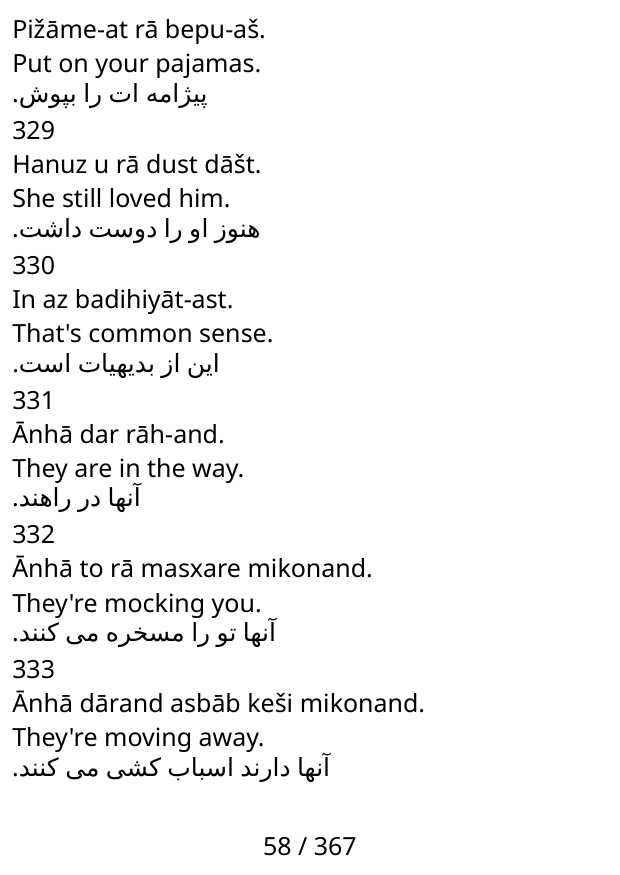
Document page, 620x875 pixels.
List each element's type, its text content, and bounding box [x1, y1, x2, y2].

text In az badihiyāt-ast. [12, 282, 607, 316]
text Pižāme‌-at rā bepu-aš. [12, 12, 607, 46]
text Put on your pajamas. [12, 46, 607, 80]
text 331 [12, 382, 607, 416]
text They are in the way. [12, 450, 607, 484]
text Ānhā dārand asbāb keši mi‌konand. [12, 686, 607, 720]
text Ānhā dar rāh‌-and. [12, 416, 607, 450]
text پیژامه ات را بپوش. [12, 80, 607, 113]
text She still loved him. [12, 181, 607, 215]
text آنها تو را مسخره می کنند. [12, 619, 607, 652]
text آنها در راهند. [12, 484, 607, 517]
text 332 [12, 517, 607, 551]
text این از بدیهیات است. [12, 350, 607, 382]
text 329 [12, 113, 607, 147]
text 330 [12, 247, 607, 282]
text Ānhā to rā masxare mi‌konand. [12, 551, 607, 585]
text 333 [12, 652, 607, 686]
text آنها دارند اسباب کشی می کنند. [12, 754, 607, 787]
text هنوز او را دوست داشت. [12, 215, 607, 247]
text That's common sense. [12, 316, 607, 350]
text They're moving away. [12, 720, 607, 754]
text They're mocking you. [12, 585, 607, 619]
text Hanuz u rā dust dāšt. [12, 147, 607, 181]
